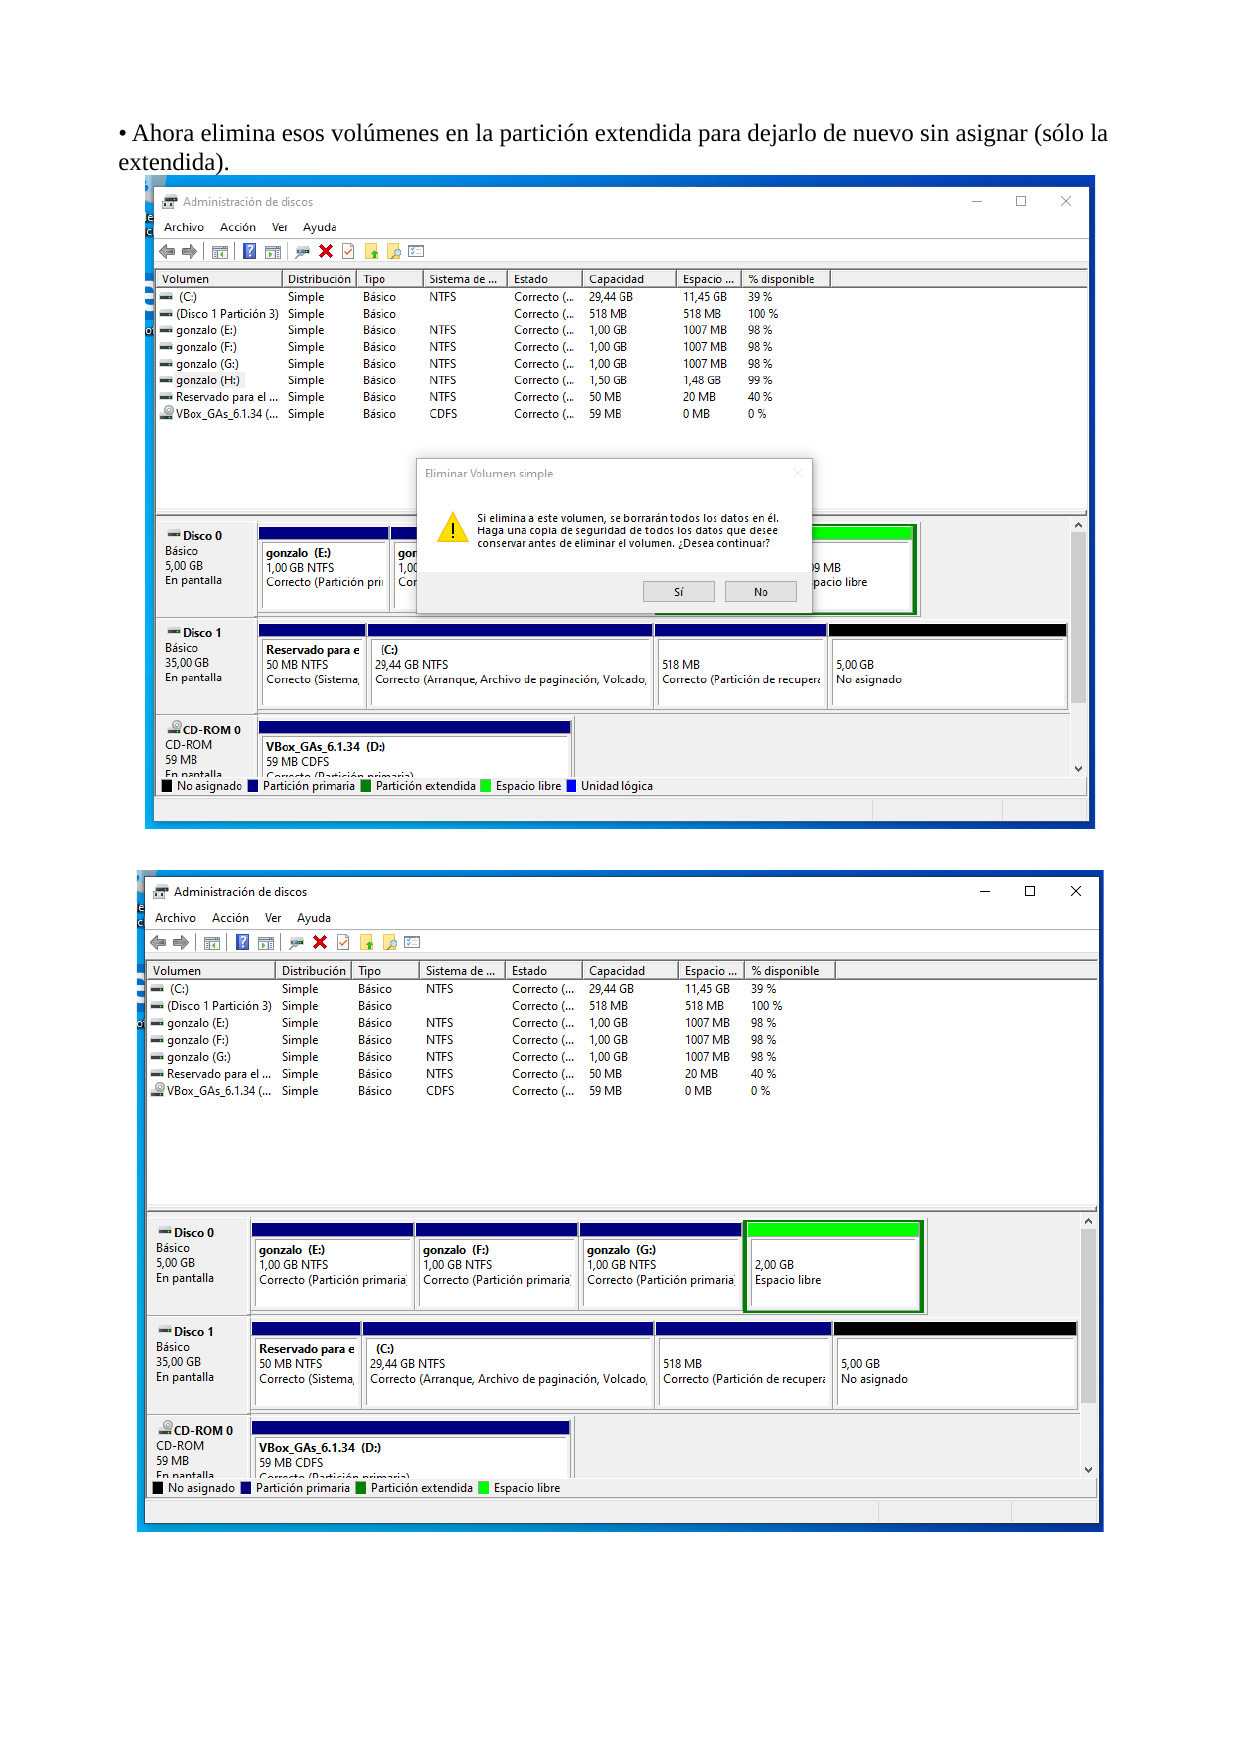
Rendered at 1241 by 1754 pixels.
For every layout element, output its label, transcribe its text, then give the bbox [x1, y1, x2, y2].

picture [136, 870, 1104, 1532]
text • Ahora elimina esos volúmenes en la partición extendida para dejarlo de nuevo sin asignar (sólo la extendida). [118, 118, 1122, 176]
picture [145, 175, 1096, 829]
